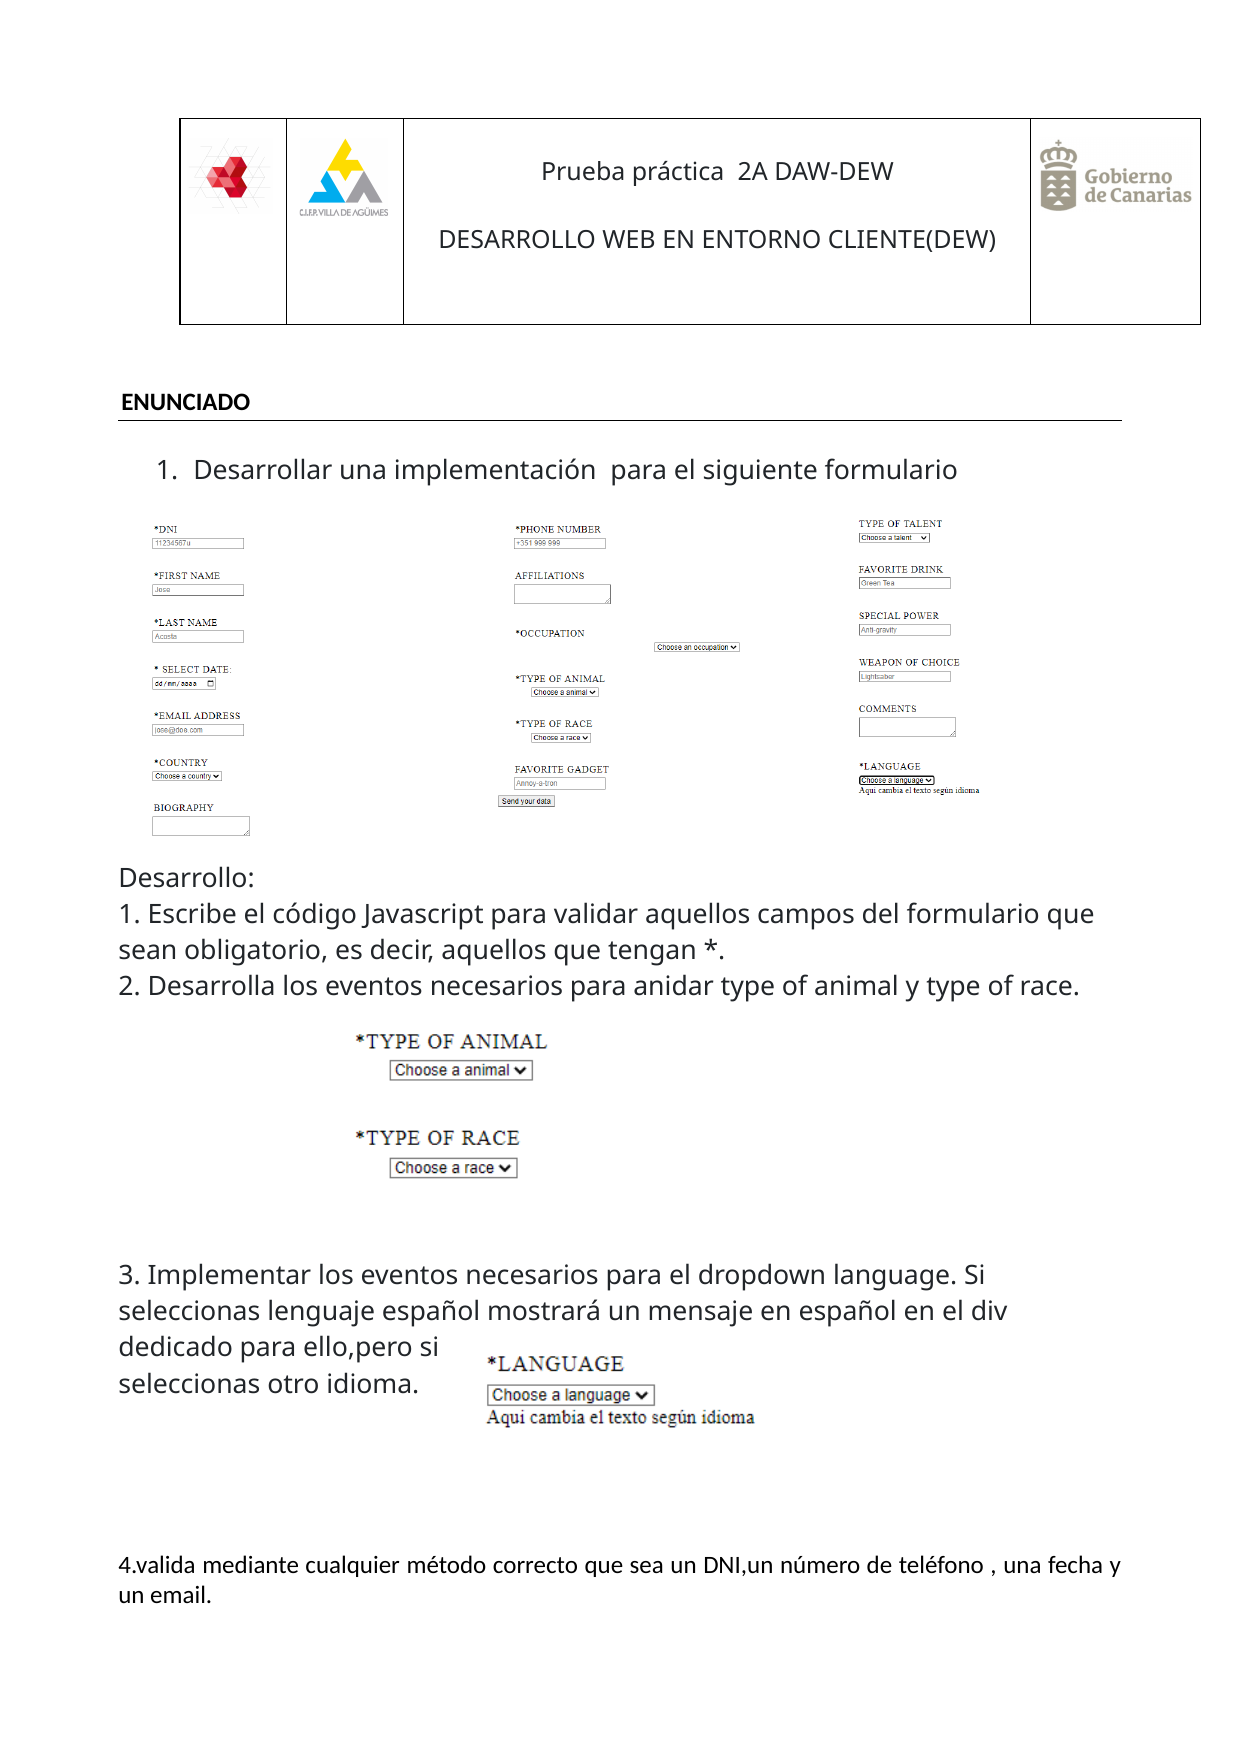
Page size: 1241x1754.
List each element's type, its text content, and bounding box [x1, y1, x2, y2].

picture [322, 1011, 615, 1190]
picture [299, 138, 389, 217]
text 1. Escribe el código Javascript para validar aquellos campos del formulario que sean obligatorio, es decir, aquellos que tengan *. [118, 895, 1122, 967]
picture [1037, 137, 1193, 212]
picture [466, 1340, 803, 1445]
text ENUNCIADO [118, 384, 1122, 420]
text 3. Implementar los eventos necesarios para el dropdown language. Si seleccionas lenguaje español mostrará un mensaje en español en el div dedicado para ello,pero si seleccionas otro idioma. [118, 1256, 1122, 1401]
text 4.valida mediante cualquier método correcto que sea un DNI,un número de teléfono , una fecha y un email. [118, 1549, 1122, 1610]
text 2. Desarrolla los eventos necesarios para anidar type of animal y type of race. [118, 967, 1122, 1003]
text Desarrollo: [118, 487, 1122, 895]
picture [187, 138, 273, 214]
picture [132, 511, 1094, 859]
list Desarrollar una implementación para el siguiente formulario [156, 451, 1122, 487]
